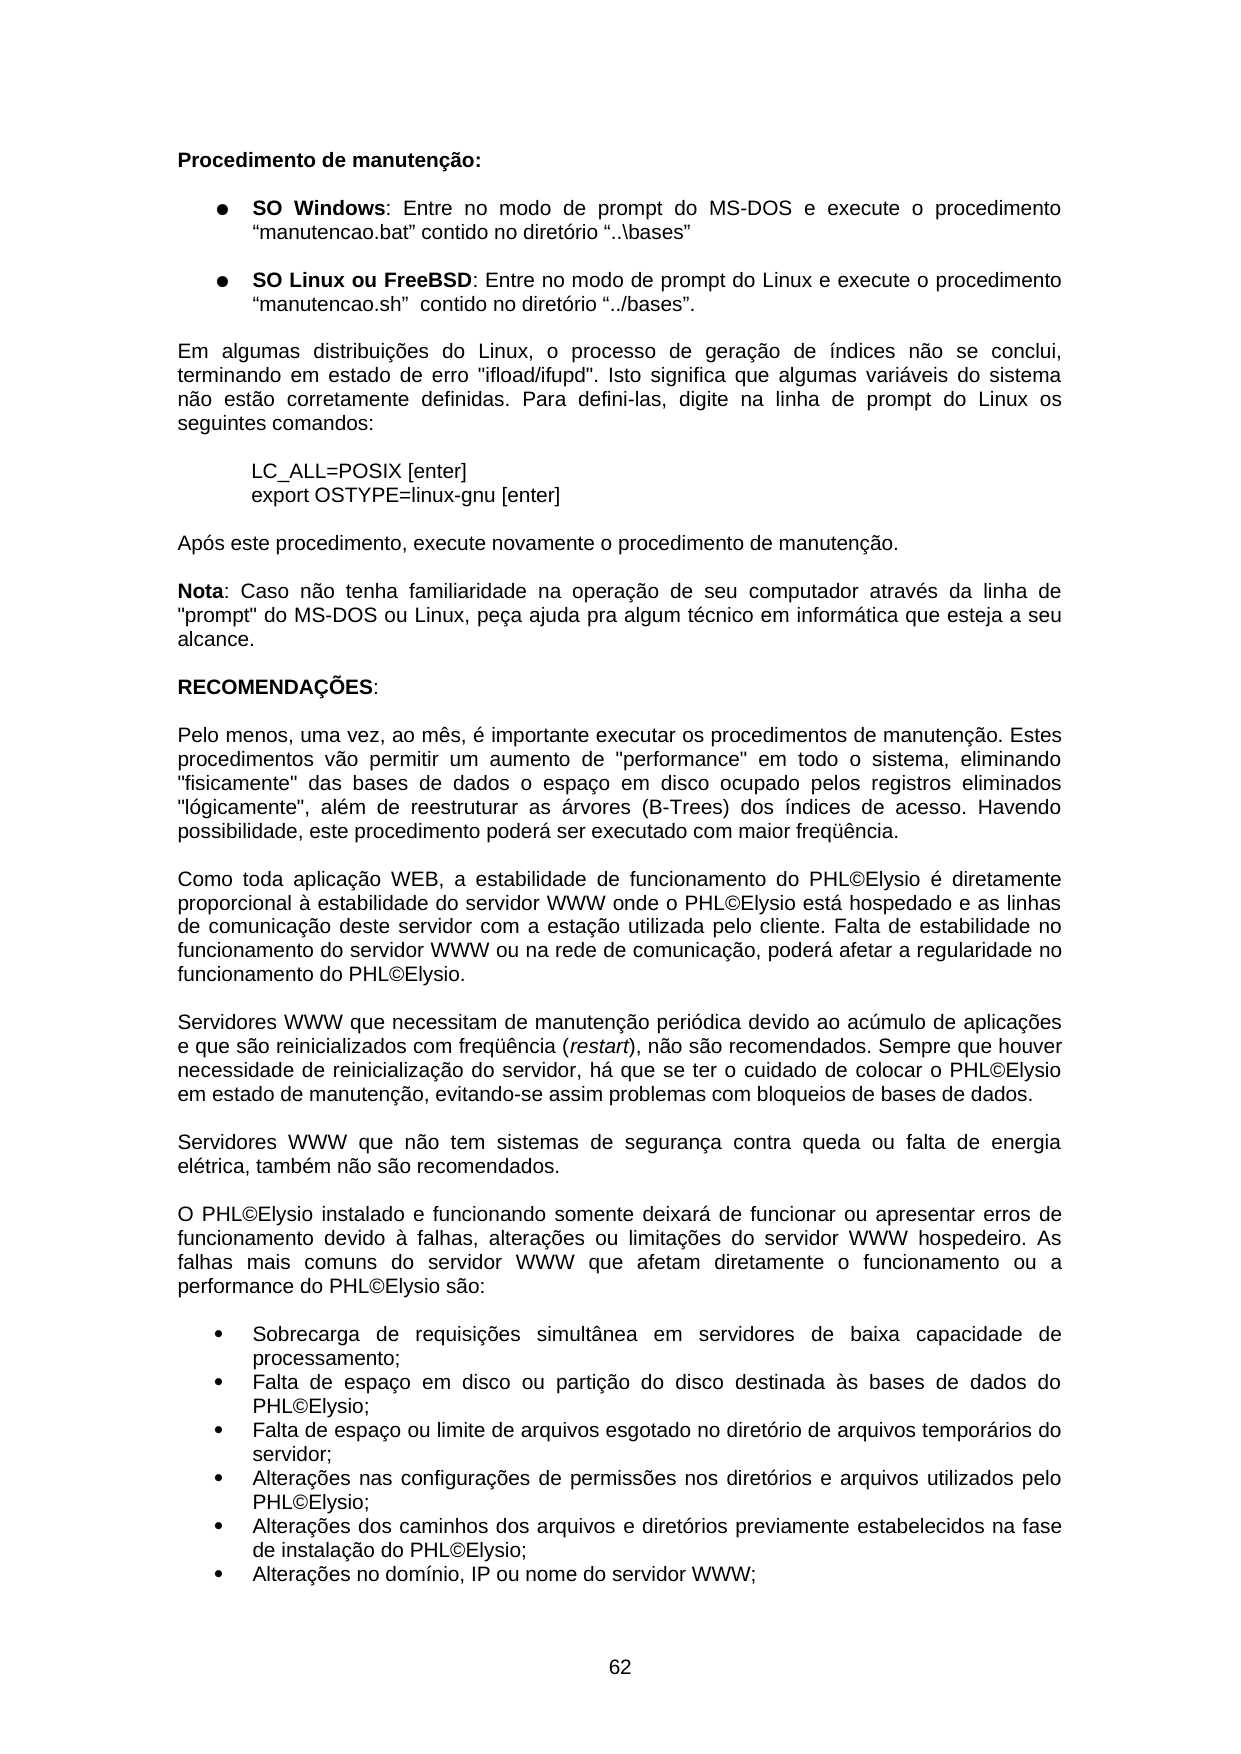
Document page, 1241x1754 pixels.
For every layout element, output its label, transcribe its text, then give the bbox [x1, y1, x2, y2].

text export OSTYPE=linux-gnu [enter] [251, 483, 1063, 507]
list Falta de espaço em disco ou partição do disco destinada às bases de dados do PHL©Elysio; [215, 1369, 1063, 1418]
list SO Windows: Entre no modo de prompt do MS-DOS e execute o procedimento “manutencao.bat” contido no diretório “..\bases” [215, 196, 1063, 243]
text Em algumas distribuições do Linux, o processo de geração de índices não se conclui, terminando em estado de erro "ifload/ifupd". Isto significa que algumas variáveis do sistema não estão corretamente definidas. Para defini-las, digite na linha de prompt do Linux os seguintes comandos: [177, 339, 1063, 435]
text Procedimento de manutenção: [177, 148, 1063, 172]
text Servidores WWW que necessitam de manutenção periódica devido ao acúmulo de aplicações e que são reinicializados com freqüência (restart), não são recomendados. Sempre que houver necessidade de reinicialização do servidor, há que se ter o cuidado de colocar o PHL©Elysio em estado de manutenção, evitando-se assim problemas com bloqueios de bases de dados. [177, 1010, 1063, 1106]
list SO Linux ou FreeBSD: Entre no modo de prompt do Linux e execute o procedimento “manutencao.sh” contido no diretório “../bases”. [215, 267, 1063, 315]
list Falta de espaço ou limite de arquivos esgotado no diretório de arquivos temporários do servidor; [215, 1418, 1063, 1466]
list Sobrecarga de requisições simultânea em servidores de baixa capacidade de processamento; [215, 1322, 1063, 1369]
text RECOMENDAÇÕES: [177, 675, 1063, 699]
text Como toda aplicação WEB, a estabilidade de funcionamento do PHL©Elysio é diretamente proporcional à estabilidade do servidor WWW onde o PHL©Elysio está hospedado e as linhas de comunicação deste servidor com a estação utilizada pelo cliente. Falta de estabilidade no funcionamento do servidor WWW ou na rede de comunicação, poderá afetar a regularidade no funcionamento do PHL©Elysio. [177, 866, 1063, 986]
text LC_ALL=POSIX [enter] [251, 459, 1063, 483]
text Após este procedimento, execute novamente o procedimento de manutenção. [177, 531, 1063, 555]
list Alterações no domínio, IP ou nome do servidor WWW; [215, 1562, 1063, 1586]
text Servidores WWW que não tem sistemas de segurança contra queda ou falta de energia elétrica, também não são recomendados. [177, 1130, 1063, 1178]
text O PHL©Elysio instalado e funcionando somente deixará de funcionar ou apresentar erros de funcionamento devido à falhas, alterações ou limitações do servidor WWW hospedeiro. As falhas mais comuns do servidor WWW que afetam diretamente o funcionamento ou a performance do PHL©Elysio são: [177, 1202, 1063, 1298]
text Pelo menos, uma vez, ao mês, é importante executar os procedimentos de manutenção. Estes procedimentos vão permitir um aumento de "performance" em todo o sistema, eliminando "fisicamente" das bases de dados o espaço em disco ocupado pelos registros eliminados "lógicamente", além de reestruturar as árvores (B-Trees) dos índices de acesso. Havendo possibilidade, este procedimento poderá ser executado com maior freqüência. [177, 723, 1063, 842]
list Alterações nas configurações de permissões nos diretórios e arquivos utilizados pelo PHL©Elysio; [215, 1466, 1063, 1514]
list Alterações dos caminhos dos arquivos e diretórios previamente estabelecidos na fase de instalação do PHL©Elysio; [215, 1514, 1063, 1562]
text Nota: Caso não tenha familiaridade na operação de seu computador através da linha de "prompt" do MS-DOS ou Linux, peça ajuda pra algum técnico em informática que esteja a seu alcance. [177, 579, 1063, 651]
